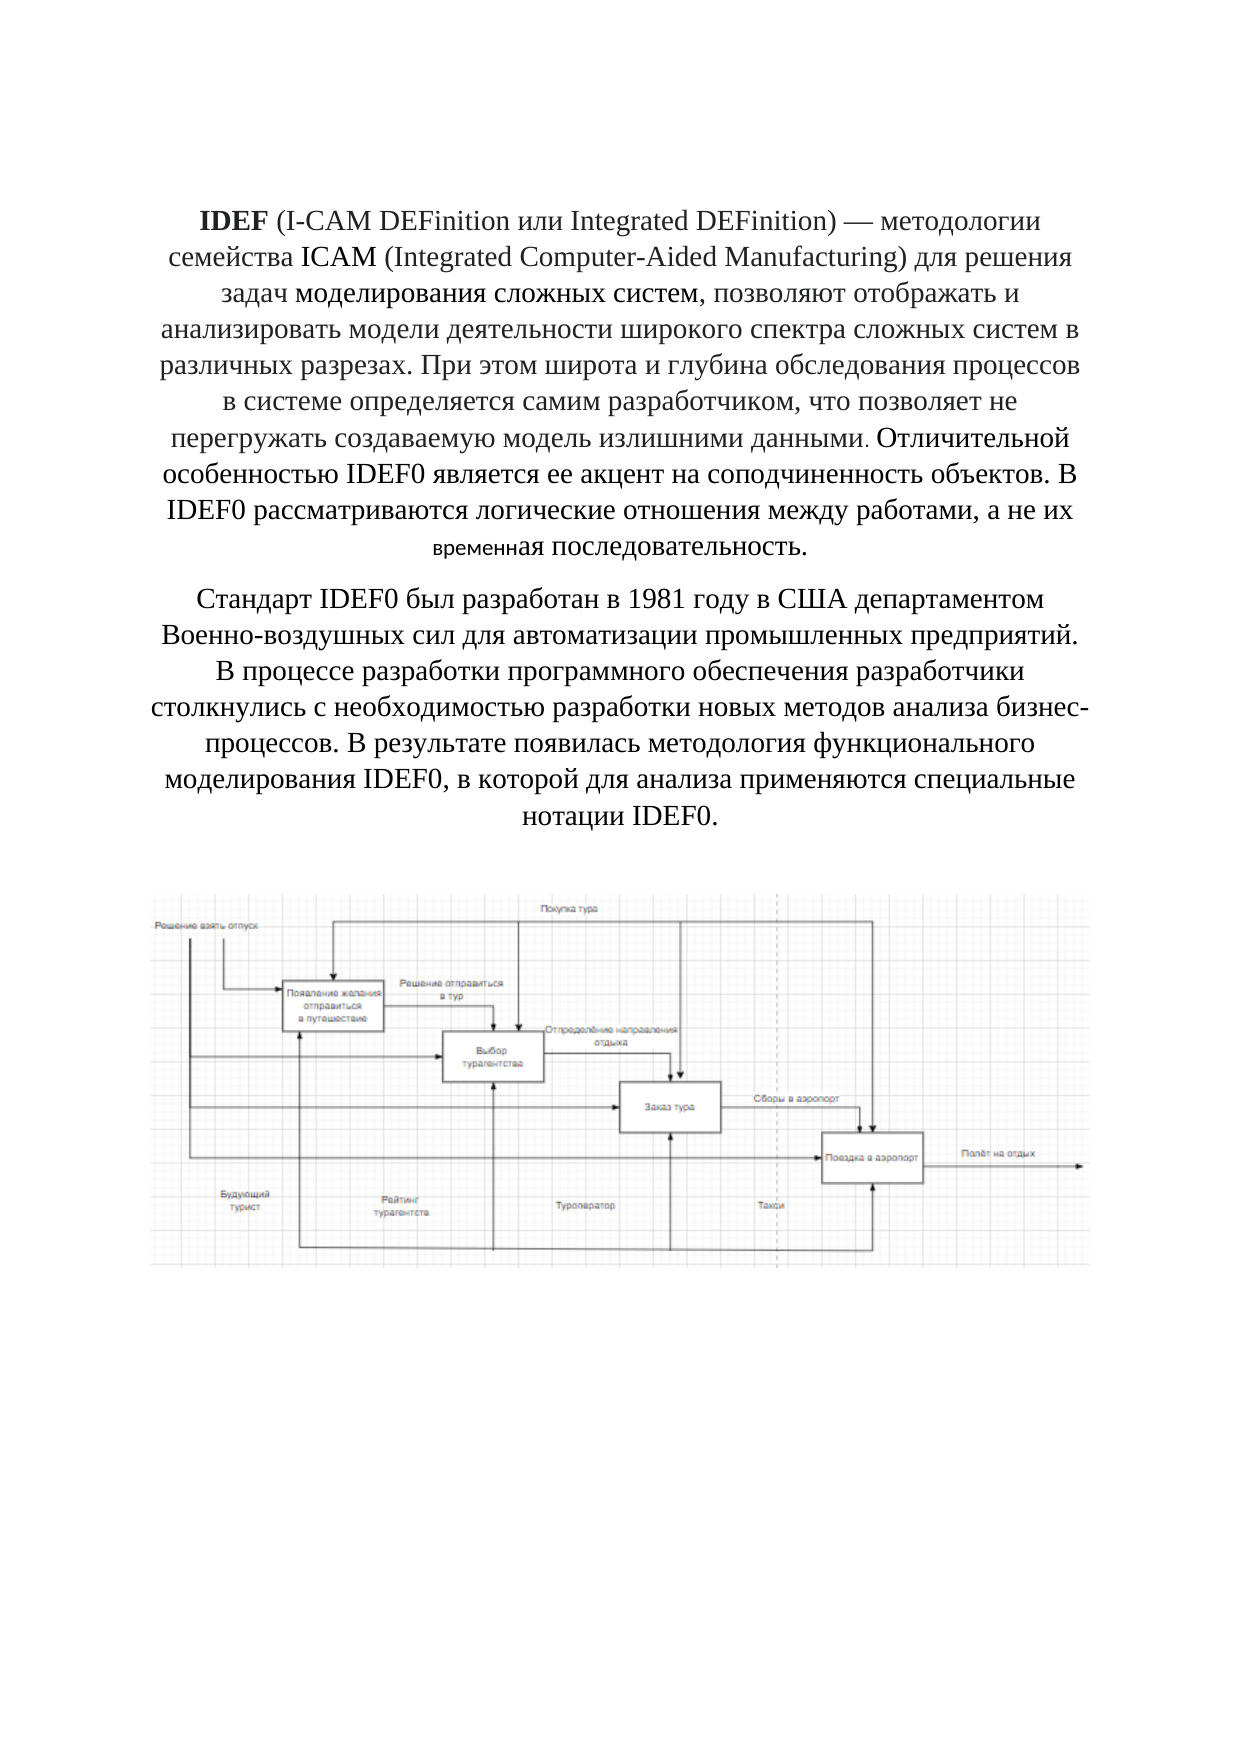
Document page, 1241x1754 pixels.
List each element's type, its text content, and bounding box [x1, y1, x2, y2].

text IDEF (I-CAM DEFinition или Integrated DEFinition) — методологии семейства ICAM (Integrated Computer-Aided Manufacturing) для решения задач моделирования сложных систем, позволяют отображать и анализировать модели деятельности широкого спектра сложных систем в различных разрезах. При этом широта и глубина обследования процессов в системе определяется самим разработчиком, что позволяет не перегружать создаваемую модель излишними данными. Отличительной особенностью IDEF0 является ее акцент на соподчиненность объектов. В IDEF0 рассматриваются логические отношения между работами, а не их временная последовательность. [150, 203, 1090, 562]
picture [150, 894, 1091, 1268]
text Стандарт IDEF0 был разработан в 1981 году в США департаментом Военно-воздушных сил для автоматизации промышленных предприятий. В процессе разработки программного обеспечения разработчики столкнулись с необходимостью разработки новых методов анализа бизнес-процессов. В результате появилась методология функционального моделирования IDEF0, в которой для анализа применяются специальные нотации IDEF0. [150, 581, 1090, 831]
